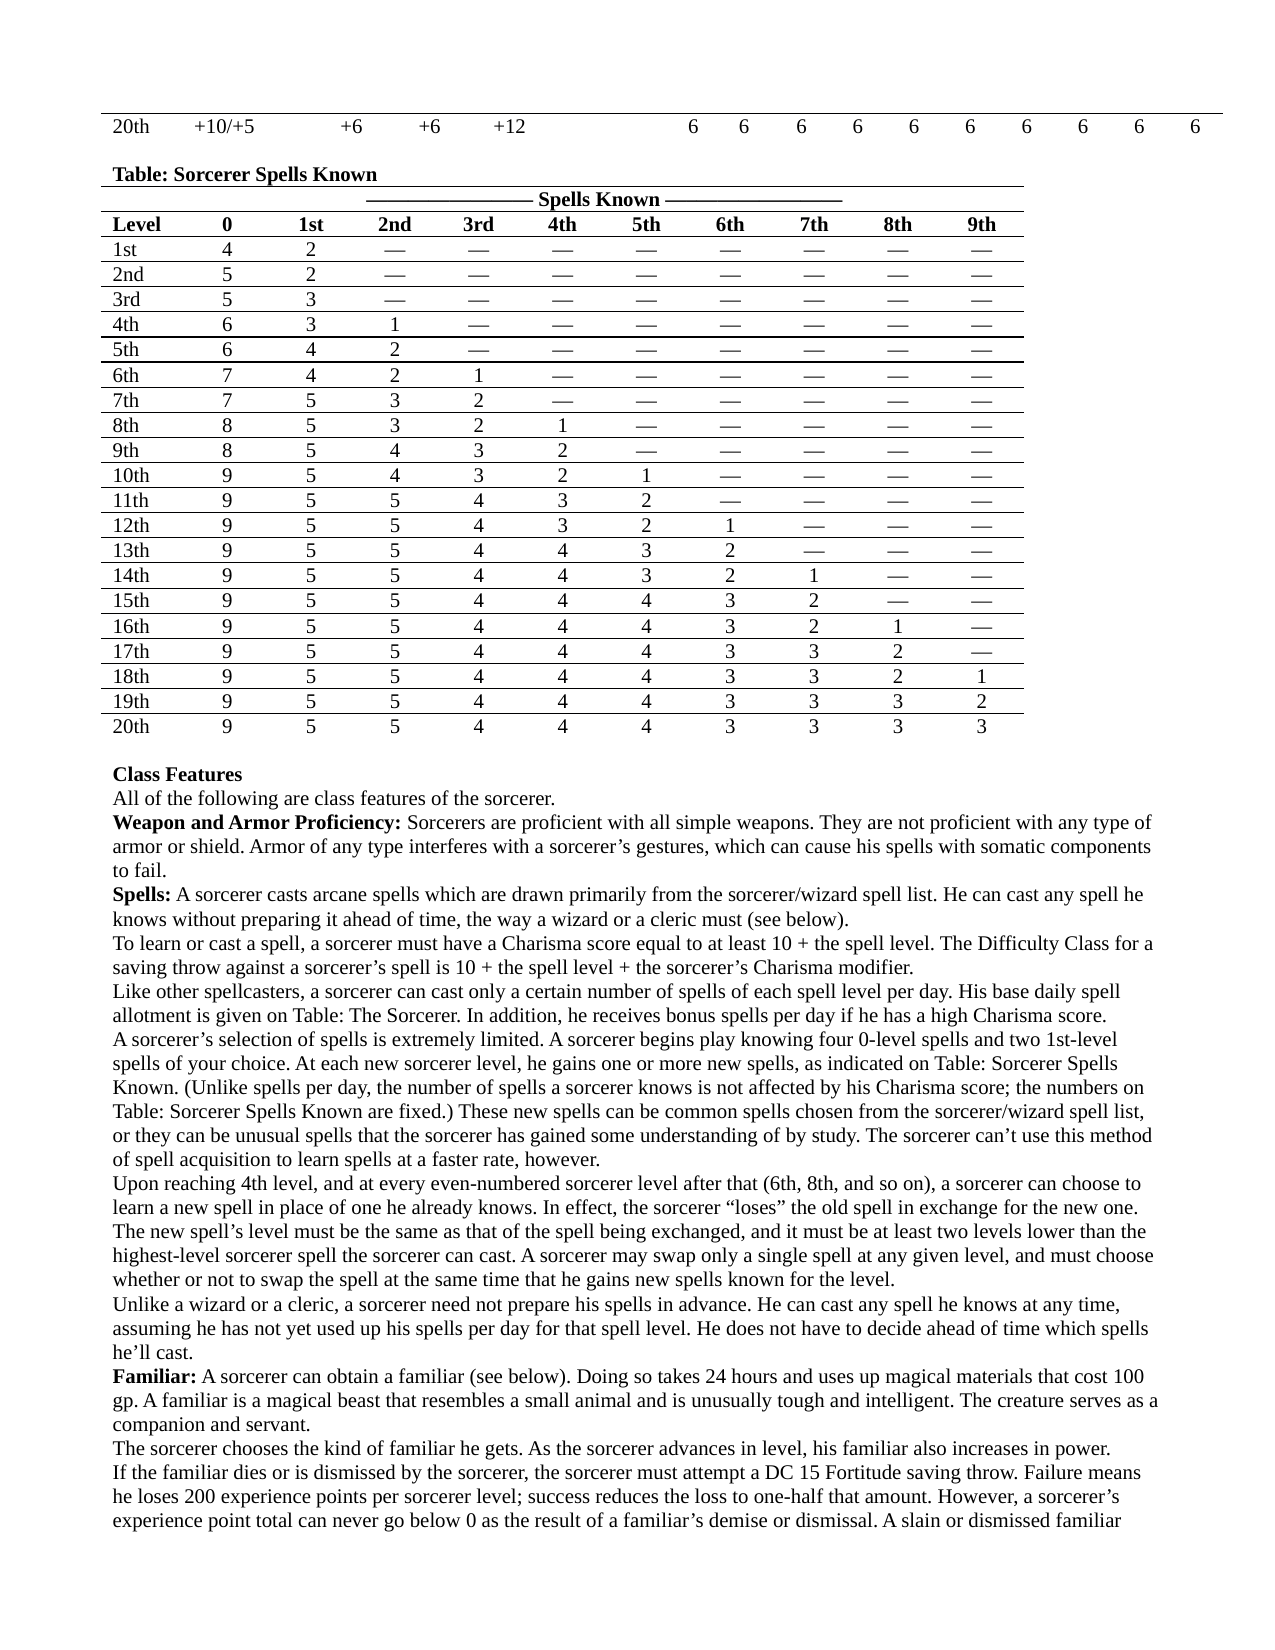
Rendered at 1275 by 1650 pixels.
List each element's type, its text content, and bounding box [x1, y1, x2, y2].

table_cell — [772, 338, 856, 361]
table_cell — [688, 312, 772, 336]
table_header Table: Sorcerer Spells Known [101, 162, 1024, 186]
table_cell 3 [772, 664, 856, 688]
table_cell — [604, 388, 688, 412]
table_cell 5 [269, 463, 353, 487]
table_cell 3 [353, 413, 437, 437]
table_cell 2 [520, 438, 604, 462]
table_cell 5 [269, 438, 353, 462]
table_cell — [856, 513, 940, 537]
table_cell 3 [688, 714, 772, 738]
table_cell 9 [185, 513, 269, 537]
table_cell 17th [101, 639, 185, 663]
table_cell 4 [437, 538, 520, 562]
table_cell — [856, 388, 940, 412]
table_cell 8th [101, 413, 185, 437]
table_cell — [688, 463, 772, 487]
table_cell — [772, 237, 856, 261]
table_cell — [856, 538, 940, 562]
table_cell — [856, 488, 940, 512]
table_cell 2 [520, 463, 604, 487]
table_cell 3rd [437, 212, 520, 236]
table_cell — [940, 388, 1024, 412]
table_cell 6 [185, 338, 269, 361]
table_cell 9 [185, 589, 269, 612]
table_cell 4 [269, 338, 353, 361]
table_cell — [940, 538, 1024, 562]
table_cell — [520, 363, 604, 387]
table_cell — [940, 488, 1024, 512]
table_cell 1st [269, 212, 353, 236]
table_cell 9 [185, 563, 269, 587]
table_cell 5 [353, 664, 437, 688]
table_cell — [604, 262, 688, 286]
table_cell 1 [688, 513, 772, 537]
table_cell 3 [772, 689, 856, 713]
table_cell 2 [604, 513, 688, 537]
table_cell 3 [688, 664, 772, 688]
table_cell 5 [269, 714, 353, 738]
table_cell 6 [998, 114, 1055, 138]
table_cell 4 [520, 563, 604, 587]
table_cell 4th [101, 312, 185, 336]
table_cell 1st [101, 237, 185, 261]
table_cell 9th [101, 438, 185, 462]
table_cell 5 [269, 639, 353, 663]
table_cell — [856, 413, 940, 437]
table_cell — [940, 639, 1024, 663]
table_cell 15th [101, 589, 185, 612]
table_cell +10/+5 [183, 114, 329, 138]
table_cell — [520, 312, 604, 336]
table_cell — [688, 413, 772, 437]
table_cell 3 [940, 714, 1024, 738]
table_cell — [772, 262, 856, 286]
table_cell 6 [1167, 114, 1223, 138]
table_cell — [604, 287, 688, 311]
text The sorcerer chooses the kind of familiar he gets. As the sorcerer advances in level, his familiar also increases in power. [112, 1436, 1162, 1460]
table_cell 5 [269, 589, 353, 612]
table_cell — [353, 237, 437, 261]
table_cell — [520, 338, 604, 361]
table_cell — [856, 237, 940, 261]
table_cell — [940, 338, 1024, 361]
table_cell 9 [185, 664, 269, 688]
table_cell 9 [185, 488, 269, 512]
table_cell — [520, 388, 604, 412]
table_cell 3 [856, 714, 940, 738]
table_cell — [772, 538, 856, 562]
table_cell 2 [856, 664, 940, 688]
table_cell — [520, 262, 604, 286]
table_cell 20th [101, 714, 185, 738]
table_cell — [772, 312, 856, 336]
table_cell — [688, 237, 772, 261]
table_cell 2 [353, 363, 437, 387]
table_cell 1 [772, 563, 856, 587]
table_cell 4 [353, 438, 437, 462]
text Weapon and Armor Proficiency: Sorcerers are proficient with all simple weapons. They are not proficient with any type of armor or shield. Armor of any type interferes with a sorcerer’s gestures, which can cause his spells with somatic components to fail. [112, 810, 1162, 882]
table_cell 4th [520, 212, 604, 236]
table_cell 2 [688, 563, 772, 587]
table_cell — [940, 363, 1024, 387]
table_cell 2 [688, 538, 772, 562]
table_cell 7 [185, 363, 269, 387]
subtitle Class Features [112, 762, 1162, 786]
table_cell 5 [269, 413, 353, 437]
table_cell 19th [101, 689, 185, 713]
table_cell 5 [353, 714, 437, 738]
table_cell 4 [520, 614, 604, 638]
table_cell — [604, 363, 688, 387]
table_cell 6 [829, 114, 886, 138]
table_cell — [940, 312, 1024, 336]
table_cell 2 [940, 689, 1024, 713]
table_cell 0 [185, 212, 269, 236]
table_cell 6 [671, 114, 715, 138]
table_cell 5 [269, 388, 353, 412]
table_cell 4 [437, 664, 520, 688]
table_cell 5 [353, 538, 437, 562]
table_cell — [940, 563, 1024, 587]
table_cell 3 [437, 438, 520, 462]
table_cell — [856, 262, 940, 286]
text Unlike a wizard or a cleric, a sorcerer need not prepare his spells in advance. He can cast any spell he knows at any time, assuming he has not yet used up his spells per day for that spell level. He does not have to decide ahead of time which spells he’ll cast. [112, 1291, 1162, 1364]
table_cell 2 [269, 262, 353, 286]
table_cell 12th [101, 513, 185, 537]
table_cell 2 [856, 639, 940, 663]
table_cell 3 [772, 714, 856, 738]
table_cell 5th [604, 212, 688, 236]
table_cell 1 [437, 363, 520, 387]
table_cell 9 [185, 538, 269, 562]
table_cell 4 [185, 237, 269, 261]
table_cell 3 [604, 538, 688, 562]
table_cell 4 [520, 589, 604, 612]
table_cell 4 [520, 689, 604, 713]
table_cell 8 [185, 413, 269, 437]
table_cell 11th [101, 488, 185, 512]
table_cell — [437, 312, 520, 336]
table_cell — [940, 589, 1024, 612]
table_cell 2 [772, 614, 856, 638]
table_cell — [772, 438, 856, 462]
table_cell 5th [101, 338, 185, 361]
table_cell 4 [604, 714, 688, 738]
table_cell 2 [437, 413, 520, 437]
table_cell 4 [437, 689, 520, 713]
text Like other spellcasters, a sorcerer can cast only a certain number of spells of each spell level per day. His base daily spell allotment is given on Table: The Sorcerer. In addition, he receives bonus spells per day if he has a high Charisma score. [112, 979, 1162, 1027]
table_cell 4 [437, 513, 520, 537]
table_cell — [437, 262, 520, 286]
table_cell 4 [353, 463, 437, 487]
table_cell — [772, 463, 856, 487]
table_cell — [437, 338, 520, 361]
table_cell 4 [604, 589, 688, 612]
table_cell — [940, 614, 1024, 638]
text To learn or cast a spell, a sorcerer must have a Charisma score equal to at least 10 + the spell level. The Difficulty Class for a saving throw against a sorcerer’s spell is 10 + the spell level + the sorcerer’s Charisma modifier. [112, 931, 1162, 979]
table_cell 9 [185, 689, 269, 713]
table_cell 5 [269, 664, 353, 688]
table_cell 6 [1111, 114, 1167, 138]
table_cell 4 [604, 689, 688, 713]
table_cell 3 [269, 312, 353, 336]
table_cell 8th [856, 212, 940, 236]
table_cell — [856, 312, 940, 336]
table_cell 4 [437, 614, 520, 638]
table_cell 5 [353, 689, 437, 713]
table_cell — [856, 563, 940, 587]
table_cell 18th [101, 664, 185, 688]
table_cell 9 [185, 639, 269, 663]
table_cell — [604, 237, 688, 261]
table_cell 5 [269, 513, 353, 537]
table_cell — [940, 513, 1024, 537]
table_cell — [940, 237, 1024, 261]
table_cell 5 [353, 488, 437, 512]
table_cell 10th [101, 463, 185, 487]
table_cell 3 [269, 287, 353, 311]
table_cell 6 [886, 114, 942, 138]
table_cell — [688, 262, 772, 286]
text Spells: A sorcerer casts arcane spells which are drawn primarily from the sorcerer/wizard spell list. He can cast any spell he knows without preparing it ahead of time, the way a wizard or a cleric must (see below). [112, 882, 1162, 931]
text Upon reaching 4th level, and at every even-numbered sorcerer level after that (6th, 8th, and so on), a sorcerer can choose to learn a new spell in place of one he already knows. In effect, the sorcerer “loses” the old spell in exchange for the new one. The new spell’s level must be the same as that of the spell being exchanged, and it must be at least two levels lower than the highest-level sorcerer spell the sorcerer can cast. A sorcerer may swap only a single spell at any given level, and must choose whether or not to swap the spell at the same time that he gains new spells known for the level. [112, 1171, 1162, 1291]
table_cell ———————— Spells Known —–——————— [185, 187, 1024, 211]
table_cell 6 [1055, 114, 1111, 138]
table_cell 5 [353, 589, 437, 612]
table_cell 4 [604, 614, 688, 638]
table_cell — [772, 488, 856, 512]
table_cell 5 [353, 614, 437, 638]
table_cell 5 [269, 614, 353, 638]
table_cell 3 [688, 589, 772, 612]
table_cell 4 [604, 664, 688, 688]
table_cell — [856, 589, 940, 612]
table_cell 3 [520, 488, 604, 512]
table_cell 7 [185, 388, 269, 412]
table_cell — [772, 363, 856, 387]
table_cell 1 [520, 413, 604, 437]
table_cell Level [101, 212, 185, 236]
table_cell 4 [437, 714, 520, 738]
table_cell 20th [101, 114, 183, 138]
table_cell 2nd [353, 212, 437, 236]
table_cell [559, 114, 671, 138]
table_cell 5 [185, 287, 269, 311]
text All of the following are class features of the sorcerer. [112, 786, 1162, 810]
table_cell 4 [520, 639, 604, 663]
table_cell 4 [437, 563, 520, 587]
table_cell — [940, 413, 1024, 437]
table_cell 3 [688, 614, 772, 638]
table_cell — [688, 388, 772, 412]
table_cell — [940, 463, 1024, 487]
table_cell 5 [353, 513, 437, 537]
table_cell +12 [482, 114, 559, 138]
table_cell 1 [604, 463, 688, 487]
table_cell 1 [353, 312, 437, 336]
table_cell — [772, 388, 856, 412]
table_cell 2 [269, 237, 353, 261]
table_cell 5 [353, 639, 437, 663]
table_cell 7th [101, 388, 185, 412]
table_cell — [604, 438, 688, 462]
table_cell 7th [772, 212, 856, 236]
table_cell — [688, 488, 772, 512]
table_cell 3 [604, 563, 688, 587]
table_cell 3 [437, 463, 520, 487]
table_cell — [940, 262, 1024, 286]
table_cell 4 [604, 639, 688, 663]
table_cell — [688, 287, 772, 311]
table_cell 2 [353, 338, 437, 361]
table_cell — [604, 338, 688, 361]
table_cell 3rd [101, 287, 185, 311]
table_cell 5 [185, 262, 269, 286]
table_cell 3 [520, 513, 604, 537]
table_cell — [353, 287, 437, 311]
table_cell 16th [101, 614, 185, 638]
table_cell — [437, 287, 520, 311]
table_cell — [856, 463, 940, 487]
table_cell 6 [715, 114, 773, 138]
table_cell 5 [353, 563, 437, 587]
table_cell — [940, 438, 1024, 462]
table_cell — [772, 413, 856, 437]
table_cell 6 [773, 114, 829, 138]
table_cell 5 [269, 563, 353, 587]
table_cell 4 [520, 714, 604, 738]
table_cell [101, 187, 185, 211]
table_cell +6 [407, 114, 482, 138]
table_cell 14th [101, 563, 185, 587]
table_cell — [856, 438, 940, 462]
table_cell 3 [688, 639, 772, 663]
text If the familiar dies or is dismissed by the sorcerer, the sorcerer must attempt a DC 15 Fortitude saving throw. Failure means he loses 200 experience points per sorcerer level; success reduces the loss to one-half that amount. However, a sorcerer’s experience point total can never go below 0 as the result of a familiar’s demise or dismissal. A slain or dismissed familiar [112, 1460, 1162, 1532]
text Familiar: A sorcerer can obtain a familiar (see below). Doing so takes 24 hours and uses up magical materials that cost 100 gp. A familiar is a magical beast that resembles a small animal and is unusually tough and intelligent. The creature serves as a companion and servant. [112, 1364, 1162, 1436]
table_cell 3 [353, 388, 437, 412]
table_cell 9 [185, 463, 269, 487]
table_cell 9 [185, 714, 269, 738]
table_cell 3 [772, 639, 856, 663]
table_cell — [772, 287, 856, 311]
table_cell 4 [520, 664, 604, 688]
table_cell — [856, 363, 940, 387]
table_cell 4 [437, 589, 520, 612]
table_cell — [520, 237, 604, 261]
table_cell 2nd [101, 262, 185, 286]
table_cell 4 [437, 488, 520, 512]
table_cell 6 [185, 312, 269, 336]
table_cell 6th [101, 363, 185, 387]
table_cell +6 [329, 114, 407, 138]
table_cell 4 [269, 363, 353, 387]
table_cell 8 [185, 438, 269, 462]
table_cell 2 [437, 388, 520, 412]
table_cell 4 [520, 538, 604, 562]
table_cell 5 [269, 689, 353, 713]
text A sorcerer’s selection of spells is extremely limited. A sorcerer begins play knowing four 0-level spells and two 1st-level spells of your choice. At each new sorcerer level, he gains one or more new spells, as indicated on Table: Sorcerer Spells Known. (Unlike spells per day, the number of spells a sorcerer knows is not affected by his Charisma score; the numbers on Table: Sorcerer Spells Known are fixed.) These new spells can be common spells chosen from the sorcerer/wizard spell list, or they can be unusual spells that the sorcerer has gained some understanding of by study. The sorcerer can’t use this method of spell acquisition to learn spells at a faster rate, however. [112, 1027, 1162, 1171]
table_cell — [772, 513, 856, 537]
table_cell — [520, 287, 604, 311]
table_cell 1 [940, 664, 1024, 688]
table_cell — [353, 262, 437, 286]
table_cell — [437, 237, 520, 261]
table_cell 3 [688, 689, 772, 713]
table_cell 6 [942, 114, 998, 138]
table_cell — [688, 338, 772, 361]
table_cell 2 [604, 488, 688, 512]
table_cell 2 [772, 589, 856, 612]
table_cell — [688, 438, 772, 462]
table_cell — [604, 413, 688, 437]
table_cell — [940, 287, 1024, 311]
table_cell — [856, 338, 940, 361]
table_cell 3 [856, 689, 940, 713]
table_cell — [604, 312, 688, 336]
table_cell — [856, 287, 940, 311]
table_cell 5 [269, 488, 353, 512]
table_cell 1 [856, 614, 940, 638]
table_cell 4 [437, 639, 520, 663]
table_cell 9 [185, 614, 269, 638]
table_cell 13th [101, 538, 185, 562]
table_cell — [688, 363, 772, 387]
table_cell 9th [940, 212, 1024, 236]
table_cell 6th [688, 212, 772, 236]
table_cell 5 [269, 538, 353, 562]
